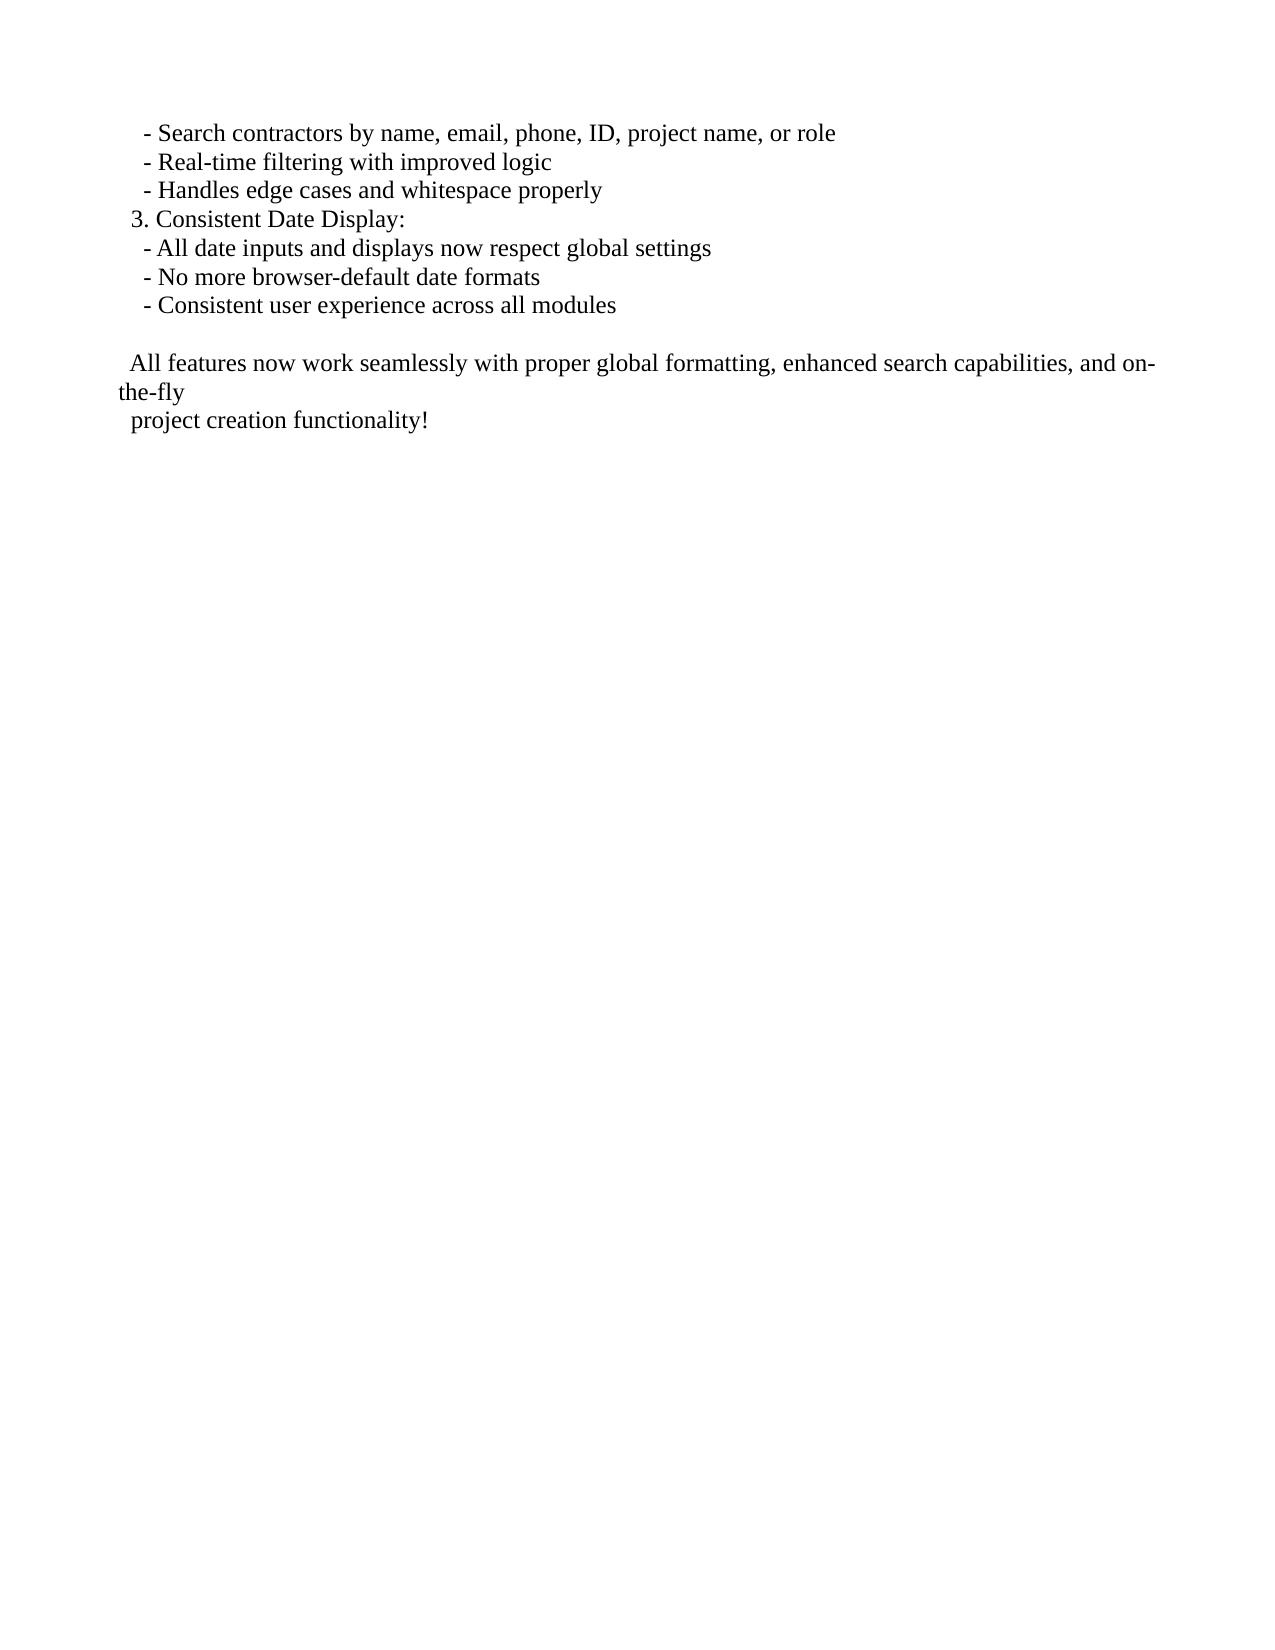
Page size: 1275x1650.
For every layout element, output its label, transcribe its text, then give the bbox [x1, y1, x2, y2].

text - No more browser-default date formats [118, 262, 1157, 291]
text 3. Consistent Date Display: [118, 204, 1157, 233]
text - Real-time filtering with improved logic [118, 147, 1157, 176]
text All features now work seamlessly with proper global formatting, enhanced search capabilities, and on-the-fly [118, 348, 1157, 406]
text - All date inputs and displays now respect global settings [118, 233, 1157, 262]
text project creation functionality! [118, 406, 1157, 434]
text - Handles edge cases and whitespace properly [118, 176, 1157, 204]
text - Consistent user experience across all modules [118, 291, 1157, 319]
text - Search contractors by name, email, phone, ID, project name, or role [118, 118, 1157, 147]
